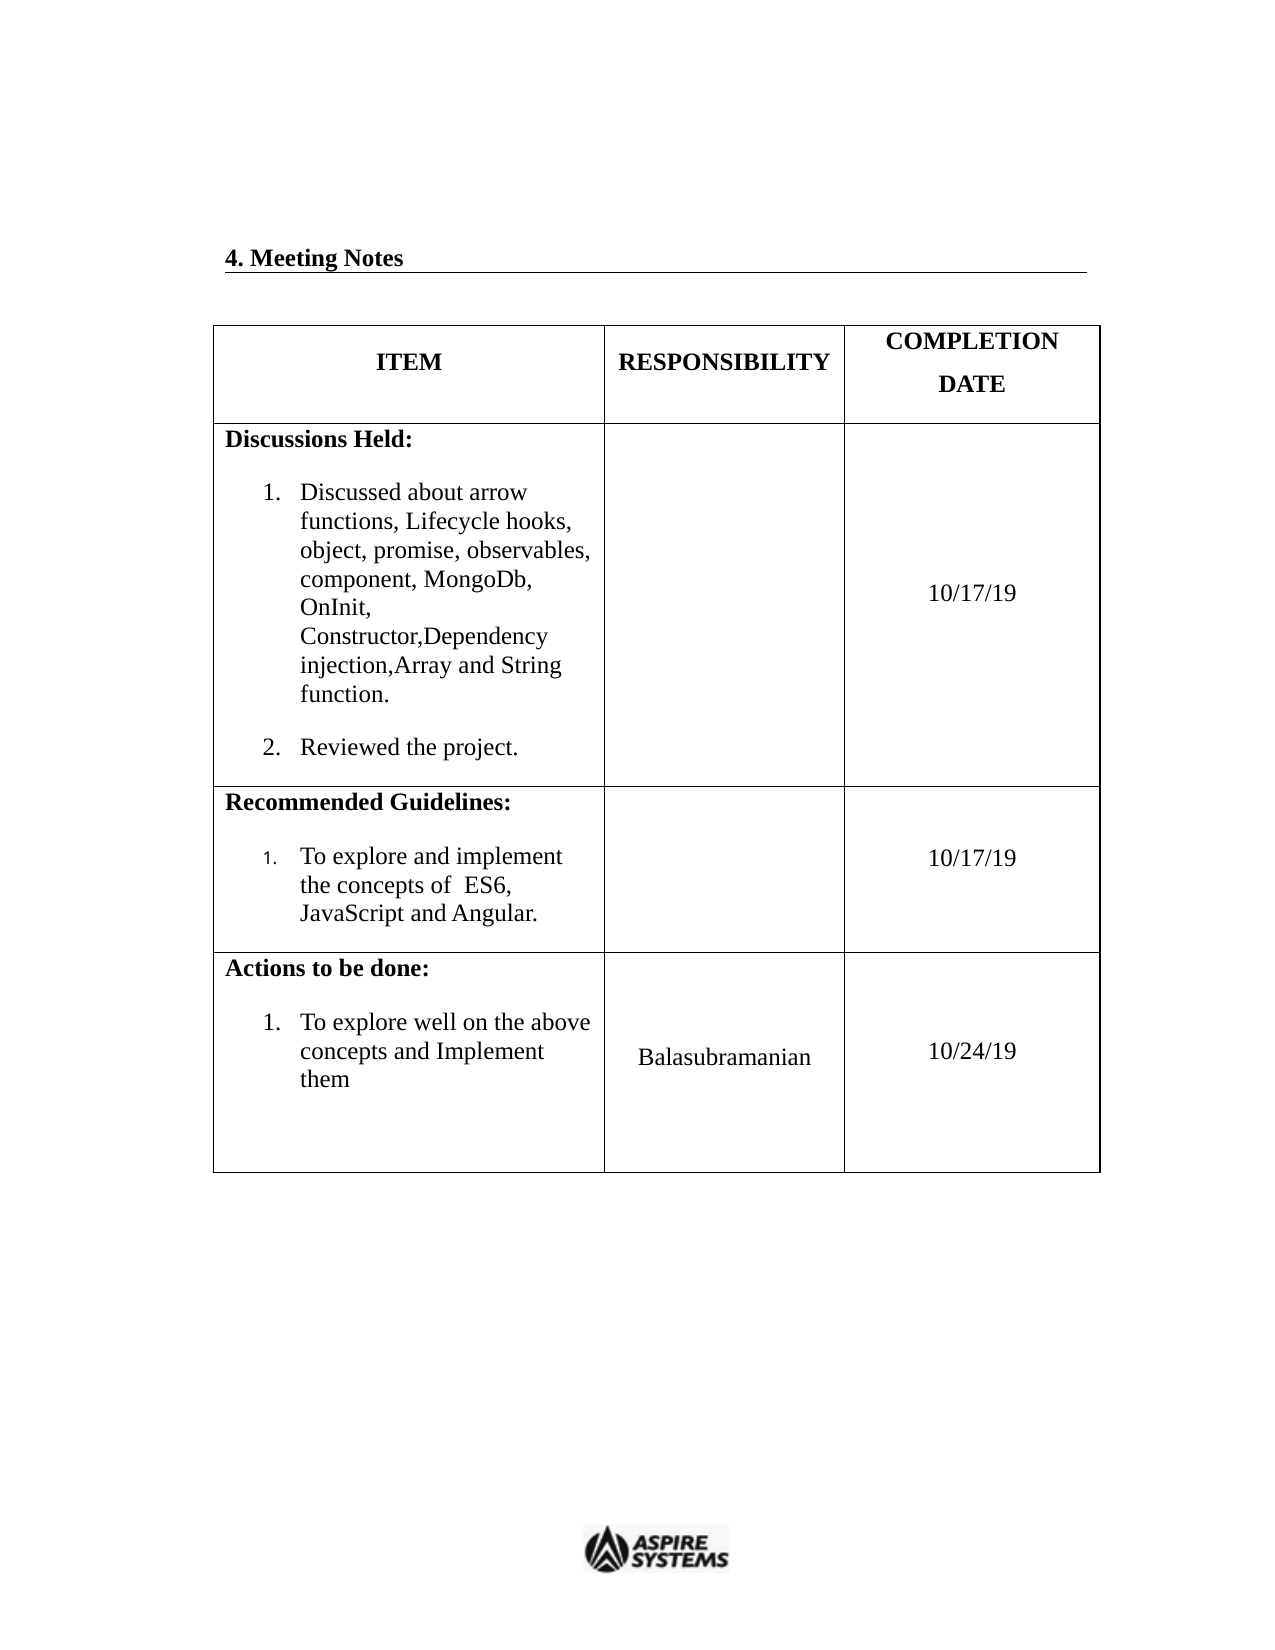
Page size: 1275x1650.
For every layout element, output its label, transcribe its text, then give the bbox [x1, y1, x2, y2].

table_cell [605, 787, 844, 952]
subtitle 4. Meeting Notes [225, 243, 1087, 272]
table_cell 17/10/19 [845, 787, 1099, 952]
table_cell Recommended Guidelines: To explore and implement the concepts of ES6, JavaScript and Angular. [214, 787, 604, 952]
picture [582, 1523, 730, 1575]
table_cell 17/10/19 [845, 424, 1099, 786]
table_cell Balasubramanian [605, 953, 844, 1172]
table_cell [605, 424, 844, 786]
table_cell Actions to be done: To explore well on the above concepts and Implement them [214, 953, 604, 1172]
table_header COMPLETION DATE [845, 326, 1099, 423]
table_cell Discussions Held: Discussed about arrow functions, Lifecycle hooks, object, promise, observables, component, MongoDb, OnInit, Constructor,Dependency injection,Array and String function. Reviewed the project. [214, 424, 604, 786]
table_header RESPONSIBILITY [605, 326, 844, 423]
table_header ITEM [214, 326, 604, 423]
table_cell 24/10/19 [845, 953, 1099, 1172]
